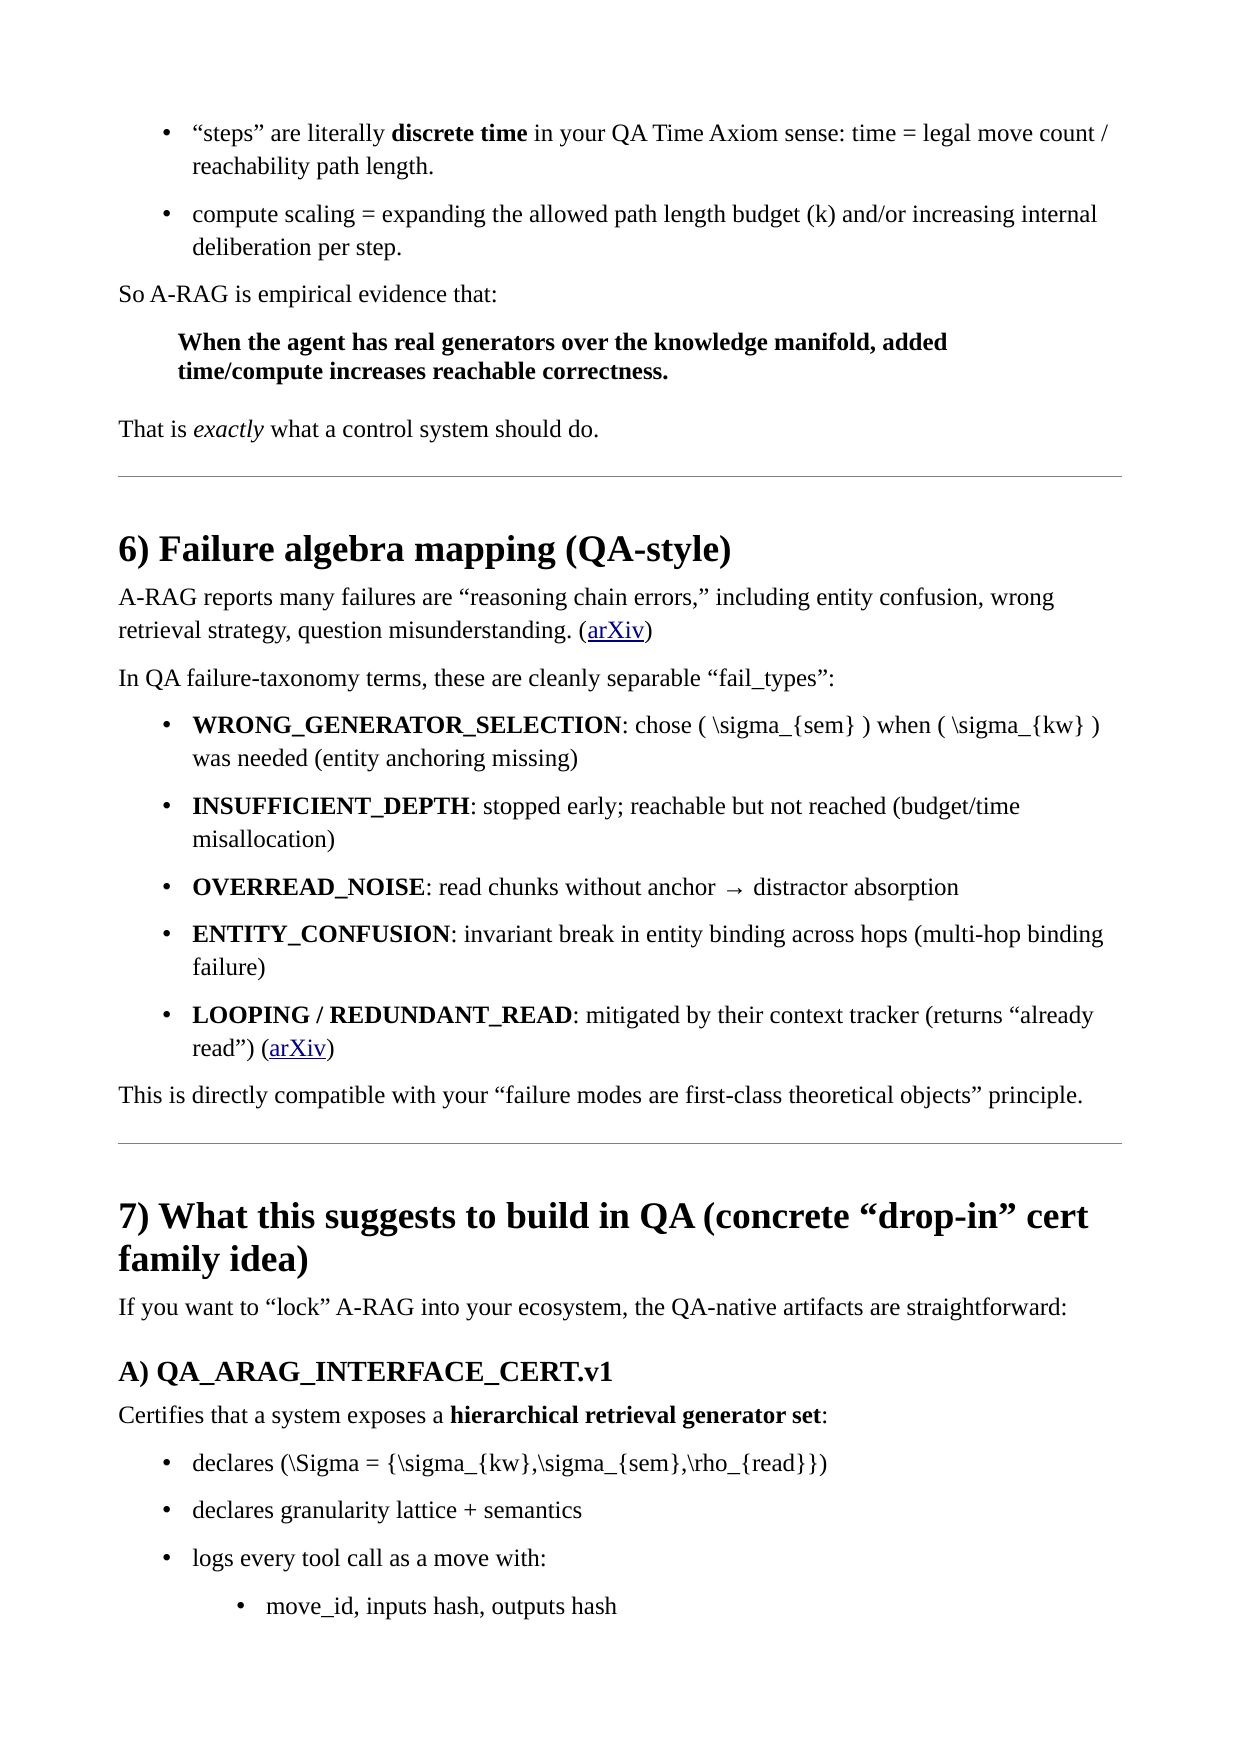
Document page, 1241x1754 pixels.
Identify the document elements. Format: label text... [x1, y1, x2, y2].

text In QA failure-taxonomy terms, these are cleanly separable “fail_types”: [118, 663, 1122, 692]
text So A-RAG is empirical evidence that: [118, 279, 1122, 308]
list ENTITY_CONFUSION: invariant break in entity binding across hops (multi-hop binding failure) [162, 919, 1122, 981]
list WRONG_GENERATOR_SELECTION: chose ( \sigma_{sem} ) when ( \sigma_{kw} ) was needed (entity anchoring missing) [162, 711, 1122, 772]
list declares (\Sigma = {\sigma_{kw},\sigma_{sem},\rho_{read}}) [162, 1448, 1122, 1477]
text Certifies that a system exposes a hierarchical retrieval generator set: [118, 1400, 1122, 1429]
list move_id, inputs hash, outputs hash [236, 1591, 1122, 1619]
list “steps” are literally discrete time in your QA Time Axiom sense: time = legal move count / reachability path length. [162, 118, 1122, 180]
list logs every tool call as a move with: [162, 1543, 1122, 1572]
list OVERREAD_NOISE: read chunks without anchor → distractor absorption [162, 872, 1122, 901]
list INSUFFICIENT_DEPTH: stopped early; reachable but not reached (budget/time misallocation) [162, 791, 1122, 853]
text A-RAG reports many failures are “reasoning chain errors,” including entity confusion, wrong retrieval strategy, question misunderstanding. (arXiv) [118, 582, 1122, 644]
text When the agent has real generators over the knowledge manifold, added time/compute increases reachable correctness. [177, 327, 1063, 384]
list compute scaling = expanding the allowed path length budget (k) and/or increasing internal deliberation per step. [162, 199, 1122, 261]
subtitle 6) Failure algebra mapping (QA-style) [118, 527, 1122, 570]
text If you want to “lock” A-RAG into your ecosystem, the QA-native artifacts are straightforward: [118, 1292, 1122, 1321]
subtitle 7) What this suggests to build in QA (concrete “drop-in” cert family idea) [118, 1193, 1122, 1279]
list LOOPING / REDUNDANT_READ: mitigated by their context tracker (returns “already read”) (arXiv) [162, 1000, 1122, 1062]
list declares granularity lattice + semantics [162, 1496, 1122, 1524]
text That is exactly what a control system should do. [118, 414, 1122, 443]
subtitle A) QA_ARAG_INTERFACE_CERT.v1 [118, 1354, 1122, 1388]
text This is directly compatible with your “failure modes are first-class theoretical objects” principle. [118, 1081, 1122, 1109]
